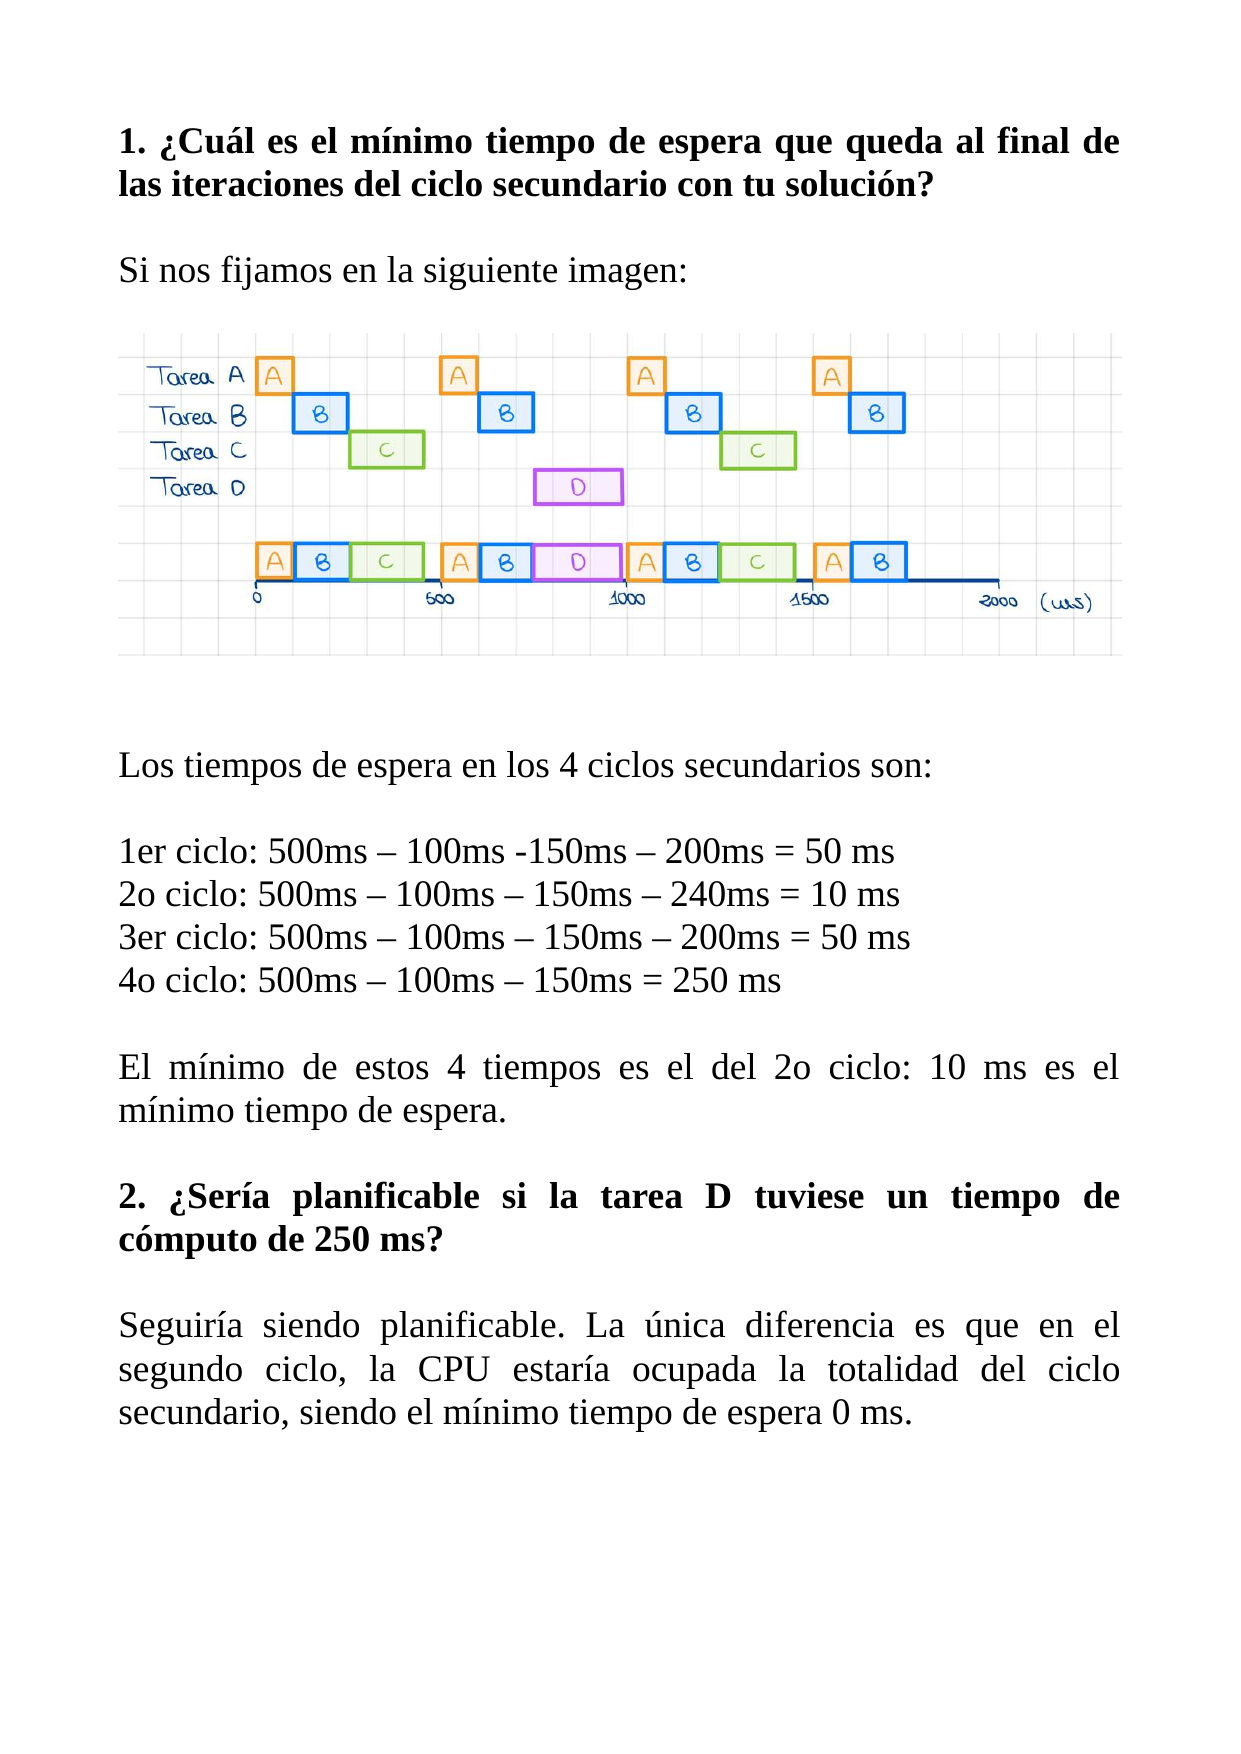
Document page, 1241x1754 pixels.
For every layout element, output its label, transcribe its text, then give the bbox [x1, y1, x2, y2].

text Seguiría siendo planificable. La única diferencia es que en el segundo ciclo, la CPU estaría ocupada la totalidad del ciclo secundario, siendo el mínimo tiempo de espera 0 ms. [118, 1303, 1122, 1432]
text 1er ciclo: 500ms – 100ms -150ms – 200ms = 50 ms [118, 828, 1122, 872]
text 4o ciclo: 500ms – 100ms – 150ms = 250 ms [118, 958, 1122, 1001]
text 3er ciclo: 500ms – 100ms – 150ms – 200ms = 50 ms [118, 915, 1122, 958]
text Los tiempos de espera en los 4 ciclos secundarios son: [118, 742, 1122, 785]
text El mínimo de estos 4 tiempos es el del 2o ciclo: 10 ms es el mínimo tiempo de espera. [118, 1044, 1122, 1130]
picture [118, 333, 1123, 656]
text 2. ¿Sería planificable si la tarea D tuviese un tiempo de cómputo de 250 ms? [118, 1173, 1122, 1260]
text 2o ciclo: 500ms – 100ms – 150ms – 240ms = 10 ms [118, 872, 1122, 915]
text Si nos fijamos en la siguiente imagen: [118, 247, 1122, 291]
text 1. ¿Cuál es el mínimo tiempo de espera que queda al final de las iteraciones del ciclo secundario con tu solución? [118, 118, 1122, 204]
